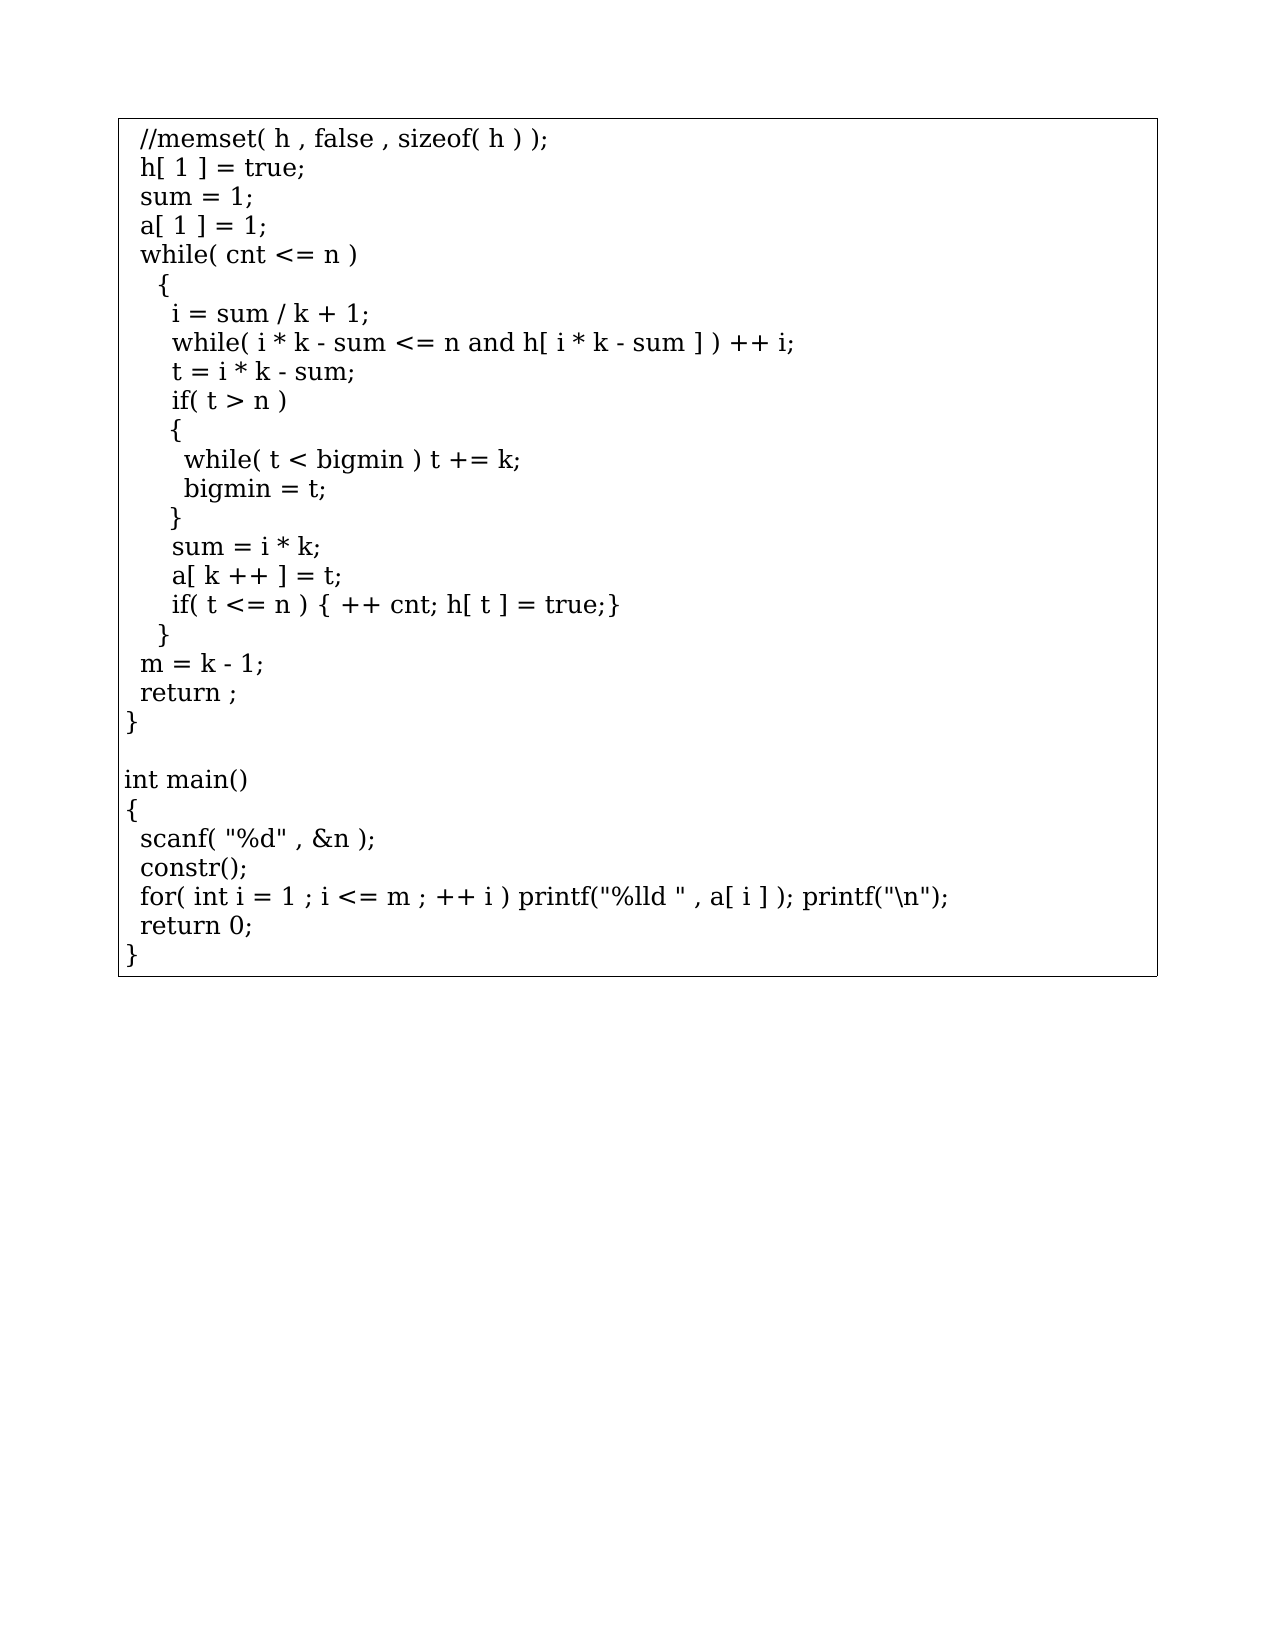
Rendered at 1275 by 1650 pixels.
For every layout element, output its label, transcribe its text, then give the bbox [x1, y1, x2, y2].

table_header //memset( h , false , sizeof( h ) ); h[ 1 ] = true; sum = 1; a[ 1 ] = 1; while( cnt <= n ) { i = sum / k + 1; while( i * k - sum <= n and h[ i * k - sum ] ) ++ i; t = i * k - sum; if( t > n ) { while( t < bigmin ) t += k; bigmin = t; } sum = i * k; a[ k ++ ] = t; if( t <= n ) { ++ cnt; h[ t ] = true;} } m = k - 1; return ; } int main() { scanf( "%d" , &n ); constr(); for( int i = 1 ; i <= m ; ++ i ) printf("%lld " , a[ i ] ); printf("\n"); return 0; } [119, 119, 1157, 976]
